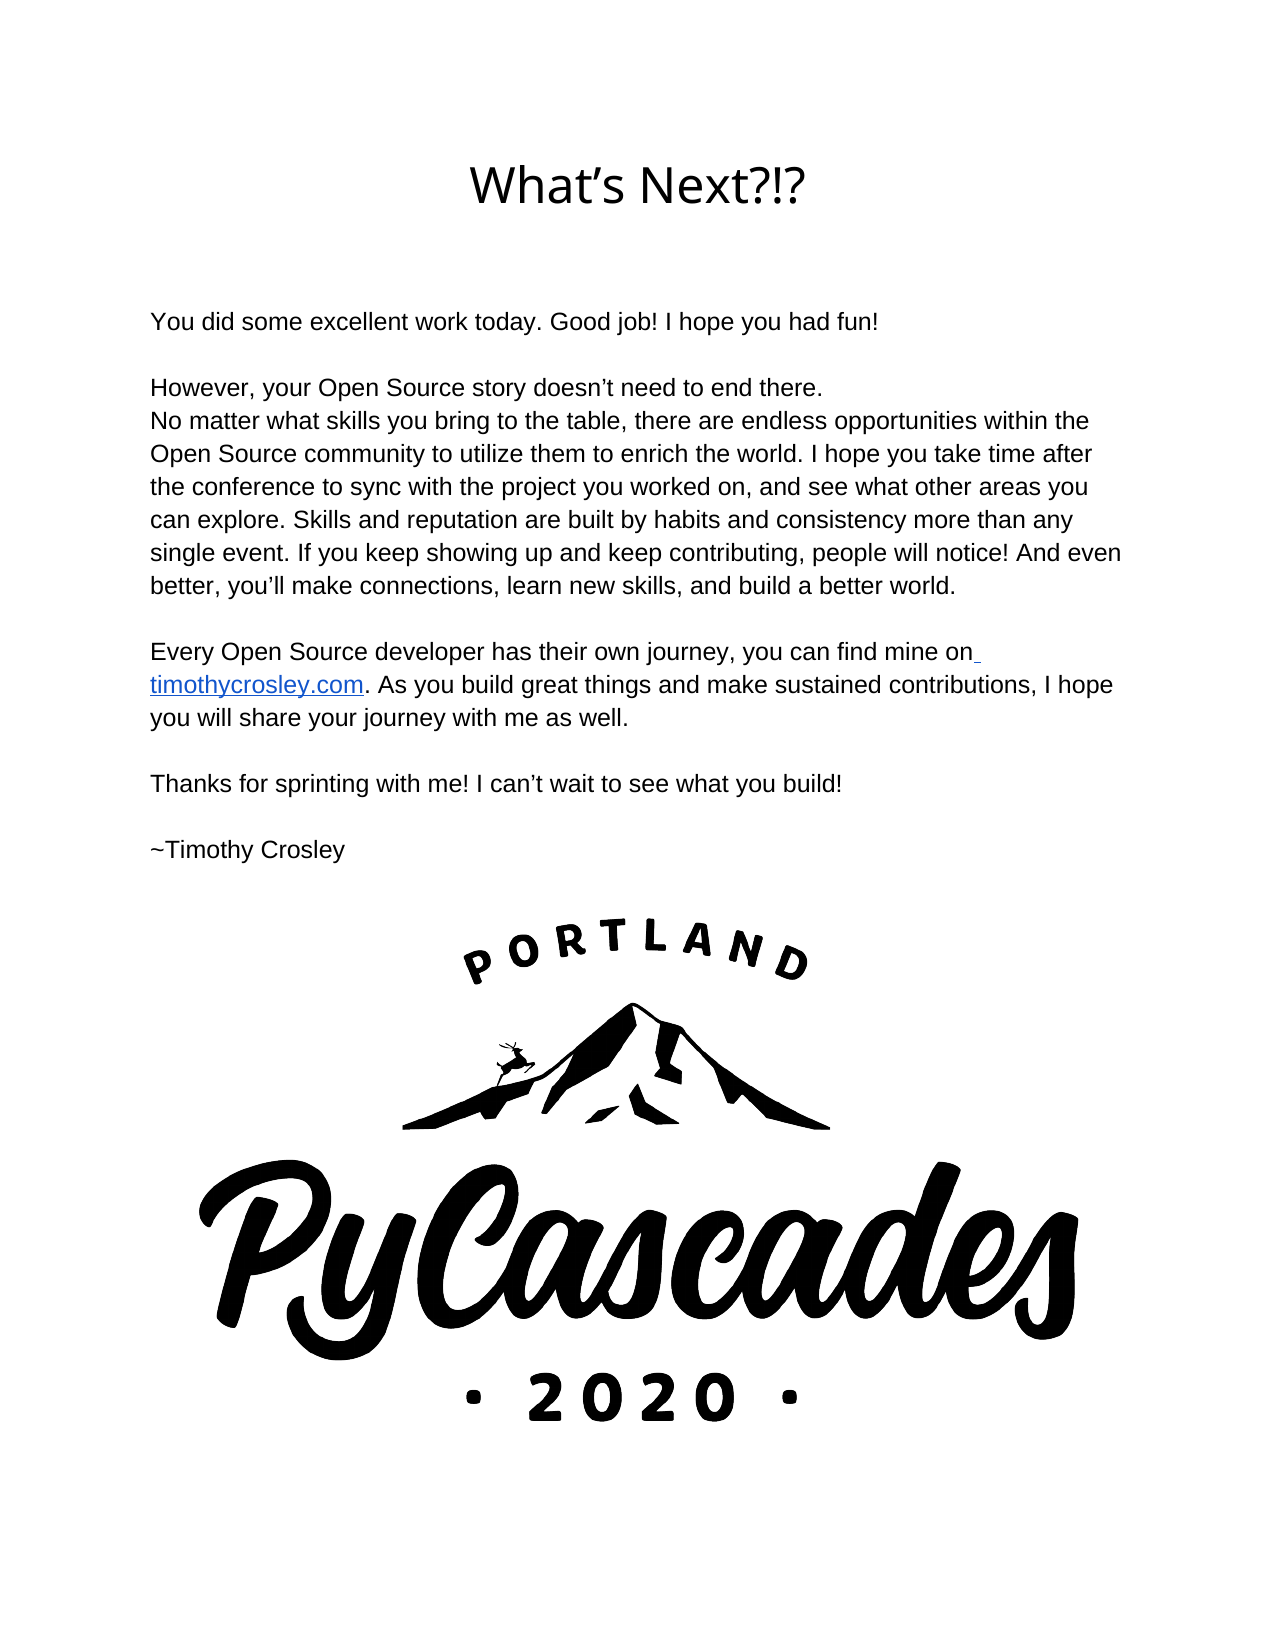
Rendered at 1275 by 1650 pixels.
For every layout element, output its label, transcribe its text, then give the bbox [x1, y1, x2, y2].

text Thanks for sprinting with me! I can’t wait to see what you build! [150, 769, 1125, 798]
text No matter what skills you bring to the table, there are endless opportunities within the Open Source community to utilize them to enrich the world. I hope you take time after the conference to sync with the project you worked on, and see what other areas you can explore. Skills and reputation are built by habits and consistency more than any single event. If you keep showing up and keep contributing, people will notice! And even better, you’ll make connections, learn new skills, and build a better world. [150, 406, 1125, 599]
text ~Timothy Crosley [150, 835, 1125, 864]
text Every Open Source developer has their own journey, you can find mine on timothycrosley.com. As you build great things and make sustained contributions, I hope you will share your journey with me as well. [150, 637, 1125, 732]
text What’s Next?!? [150, 150, 1125, 218]
text However, your Open Source story doesn’t need to end there. [150, 373, 1125, 401]
picture [150, 868, 1127, 1471]
text You did some excellent work today. Good job! I hope you had fun! [150, 307, 1125, 335]
